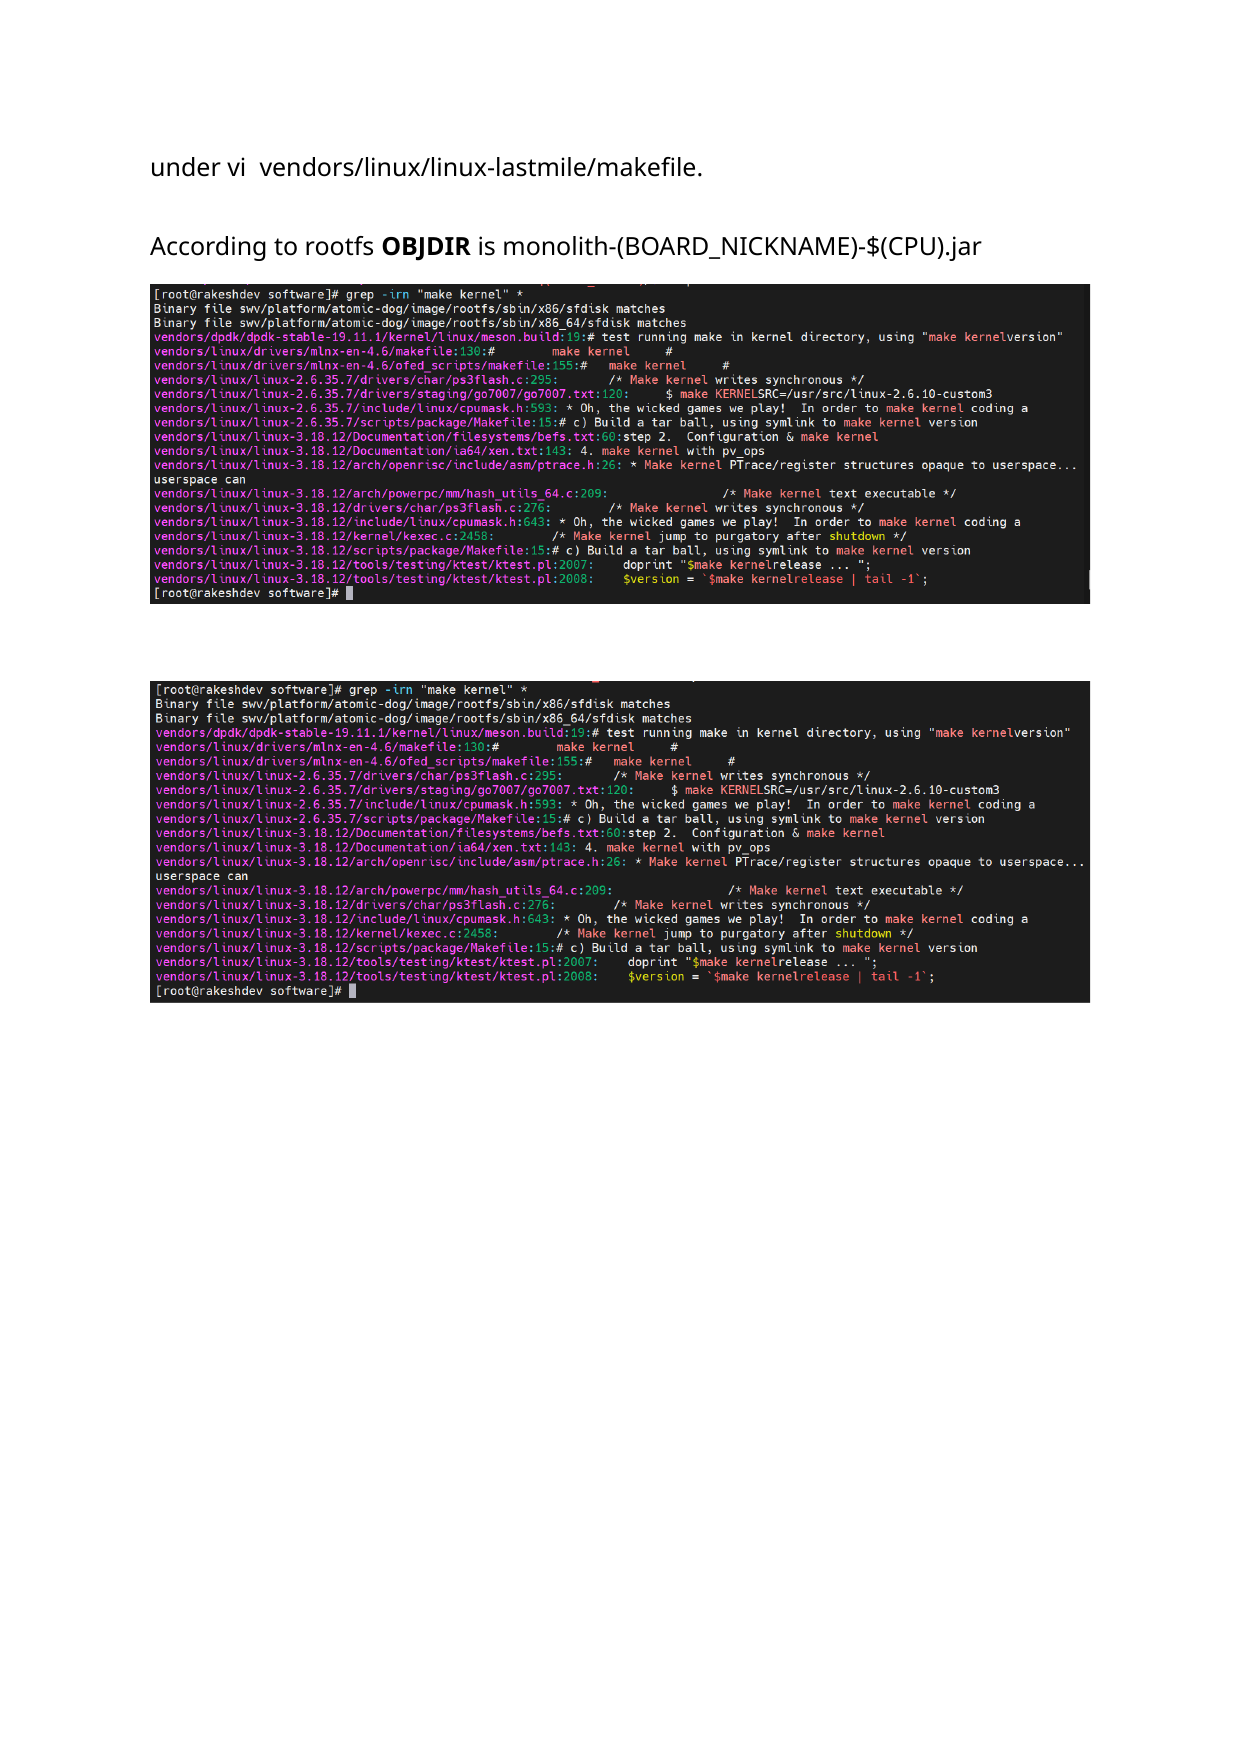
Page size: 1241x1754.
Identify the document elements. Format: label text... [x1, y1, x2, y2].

text under vi vendors/linux/linux-lastmile/makefile. According to rootfs OBJDIR is monolith-(BOARD_NICKNAME)-$(CPU).jar [150, 150, 1090, 262]
